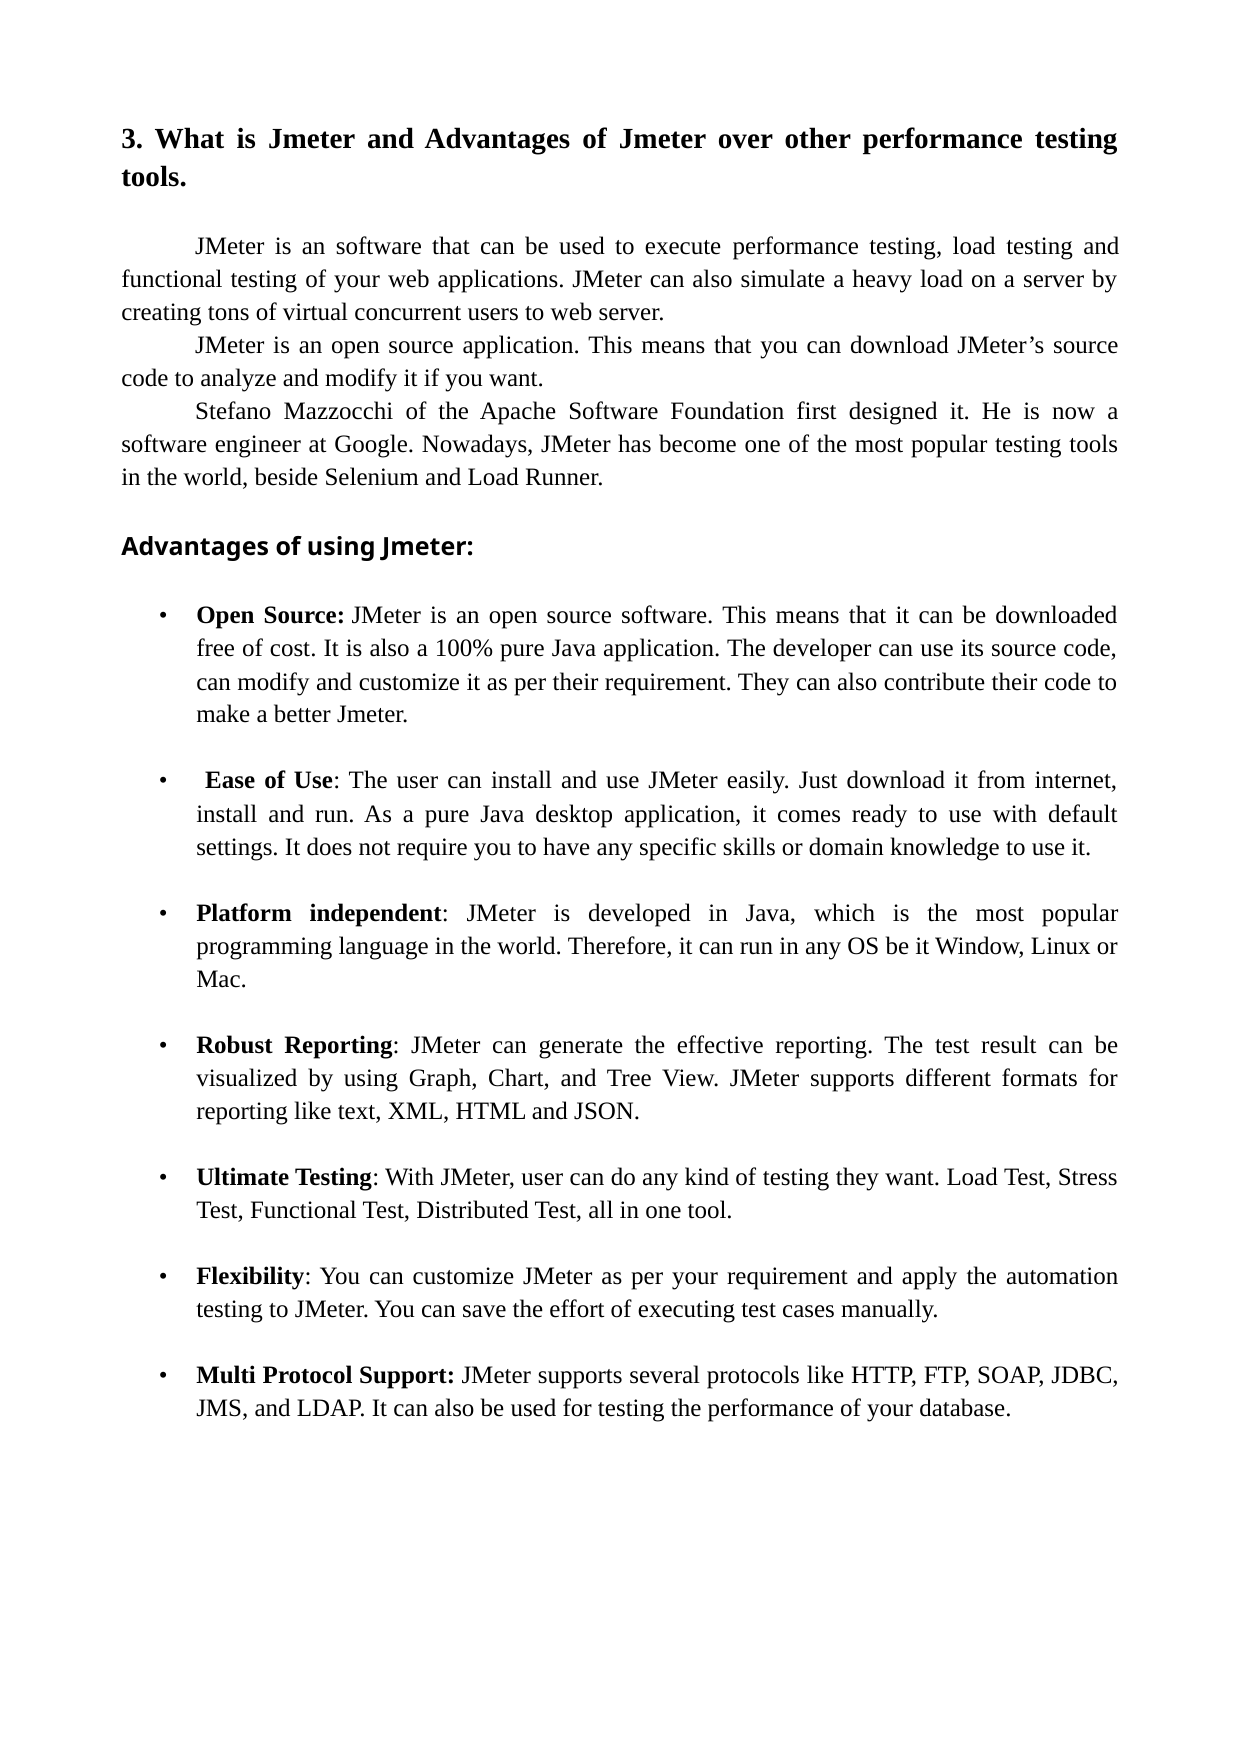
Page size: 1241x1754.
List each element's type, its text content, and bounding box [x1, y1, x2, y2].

text Stefano Mazzocchi of the Apache Software Foundation first designed it. He is now a software engineer at Google. Nowadays, JMeter has become one of the most popular testing tools in the world, beside Selenium and Load Runner. [121, 396, 1119, 491]
list Multi Protocol Support: JMeter supports several protocols like HTTP, FTP, SOAP, JDBC, JMS, and LDAP. It can also be used for testing the performance of your database. [158, 1360, 1119, 1422]
text 3. What is Jmeter and Advantages of Jmeter over other performance testing tools. [121, 121, 1119, 193]
subtitle Advantages of using Jmeter: [121, 528, 1119, 562]
text JMeter is an software that can be used to execute performance testing, load testing and functional testing of your web applications. JMeter can also simulate a heavy load on a server by creating tons of virtual concurrent users to web server. [121, 231, 1119, 326]
text JMeter is an open source application. This means that you can download JMeter’s source code to analyze and modify it if you want. [121, 330, 1119, 392]
list Ease of Use: The user can install and use JMeter easily. Just download it from internet, install and run. As a pure Java desktop application, it comes ready to use with default settings. It does not require you to have any specific skills or domain knowledge to use it. [158, 766, 1119, 860]
list Platform independent: JMeter is developed in Java, which is the most popular programming language in the world. Therefore, it can run in any OS be it Window, Linux or Mac. [158, 898, 1119, 992]
list Robust Reporting: JMeter can generate the effective reporting. The test result can be visualized by using Graph, Chart, and Tree View. JMeter supports different formats for reporting like text, XML, HTML and JSON. [158, 1030, 1119, 1124]
list Ultimate Testing: With JMeter, user can do any kind of testing they want. Load Test, Stress Test, Functional Test, Distributed Test, all in one tool. [158, 1162, 1119, 1224]
list Flexibility: You can customize JMeter as per your requirement and apply the automation testing to JMeter. You can save the effort of executing test cases manually. [158, 1261, 1119, 1323]
list Open Source: JMeter is an open source software. This means that it can be downloaded free of cost. It is also a 100% pure Java application. The developer can use its source code, can modify and customize it as per their requirement. They can also contribute their code to make a better Jmeter. [158, 601, 1119, 728]
